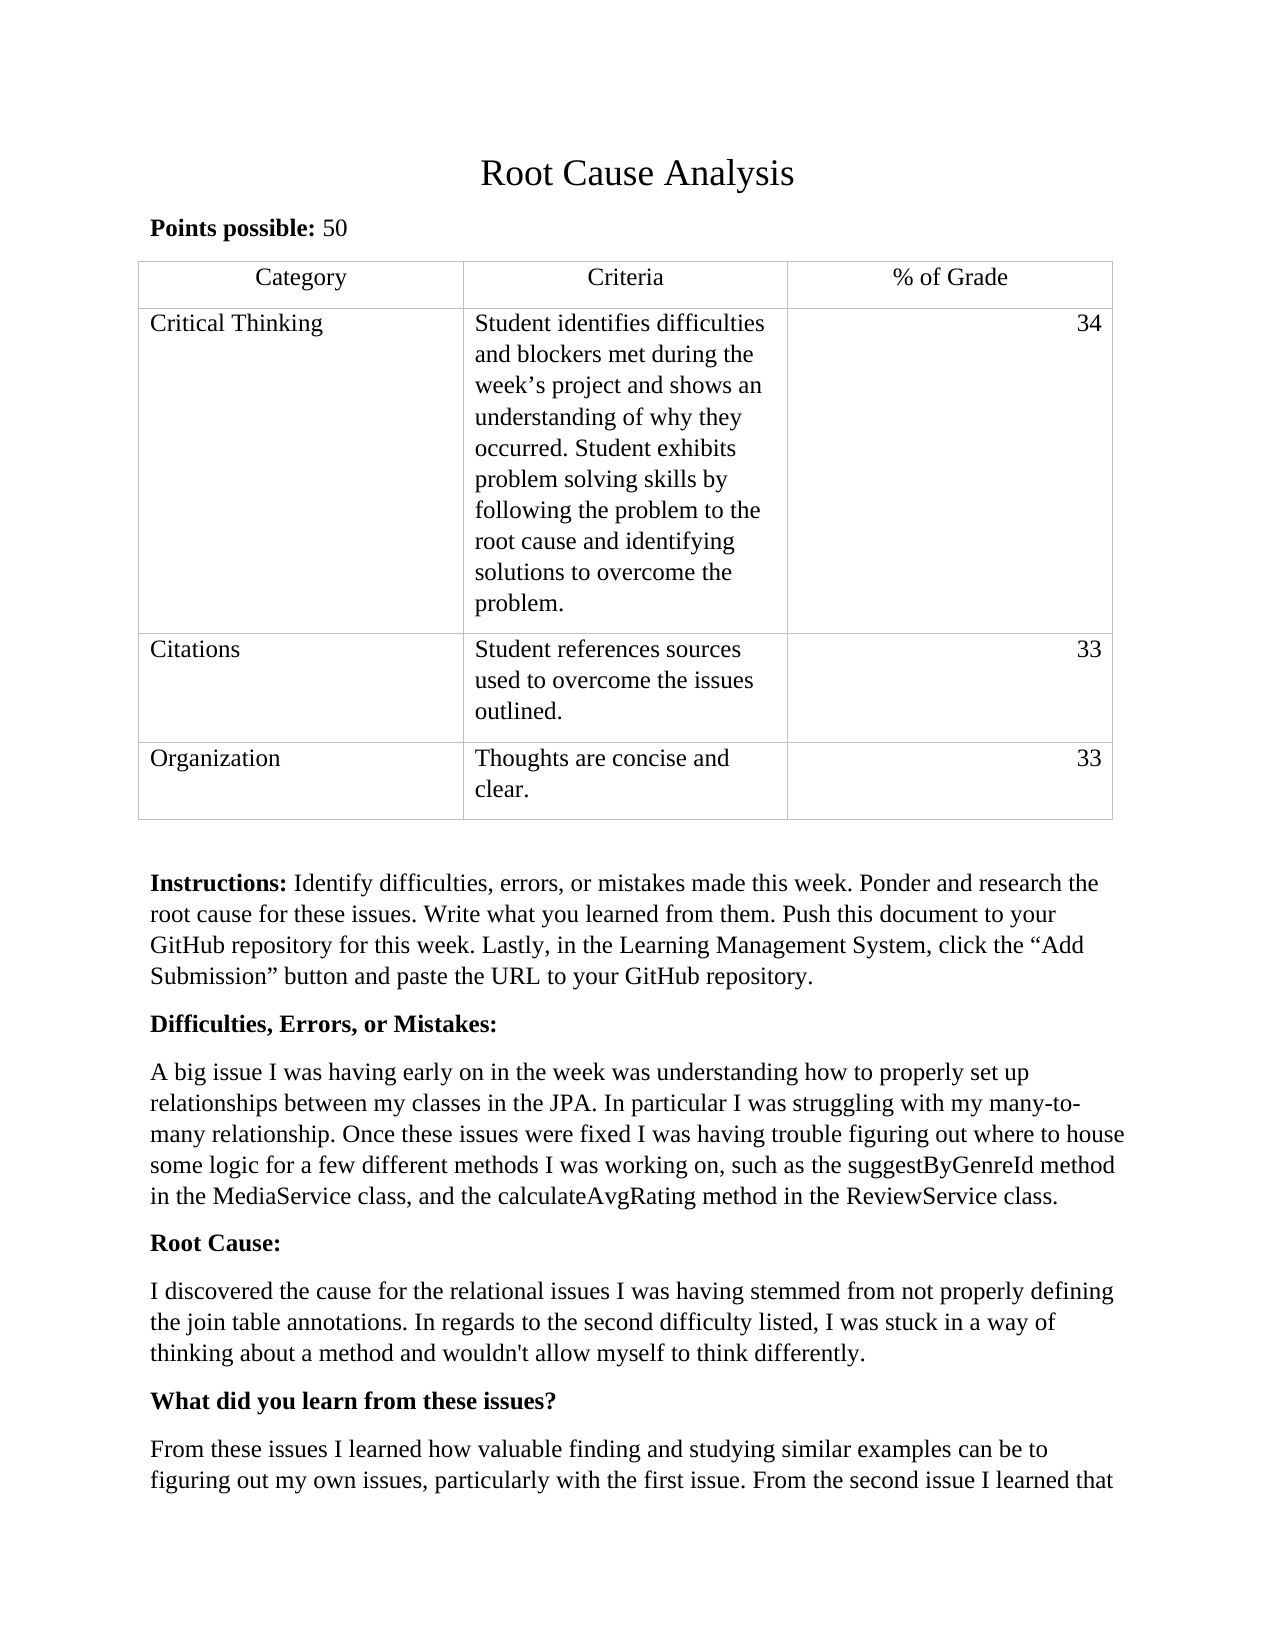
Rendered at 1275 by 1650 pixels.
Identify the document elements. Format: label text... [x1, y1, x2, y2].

table_cell Student identifies difficulties and blockers met during the week’s project and shows an understanding of why they occurred. Student exhibits problem solving skills by following the problem to the root cause and identifying solutions to overcome the problem. [464, 309, 787, 633]
table_header Criteria [464, 262, 787, 307]
text Instructions: Identify difficulties, errors, or mistakes made this week. Ponder and research the root cause for these issues. Write what you learned from them. Push this document to your GitHub repository for this week. Lastly, in the Learning Management System, click the “Add Submission” button and paste the URL to your GitHub repository. [150, 868, 1125, 990]
table_cell Citations [139, 634, 463, 742]
table_cell 33 [788, 743, 1112, 819]
text Points possible: 50 [150, 213, 1125, 242]
table_cell Thoughts are concise and clear. [464, 743, 787, 819]
text I discovered the cause for the relational issues I was having stemmed from not properly defining the join table annotations. In regards to the second difficulty listed, I was stuck in a way of thinking about a method and wouldn't allow myself to think differently. [150, 1276, 1125, 1367]
text From these issues I learned how valuable finding and studying similar examples can be to figuring out my own issues, particularly with the first issue. From the second issue I learned that [150, 1434, 1125, 1493]
table_header Category [139, 262, 463, 307]
table_cell 33 [788, 634, 1112, 742]
text What did you learn from these issues? [150, 1386, 1125, 1415]
table_cell Student references sources used to overcome the issues outlined. [464, 634, 787, 742]
table_cell 34 [788, 309, 1112, 633]
text Root Cause: [150, 1228, 1125, 1257]
text Root Cause Analysis [150, 150, 1125, 193]
table_cell Critical Thinking [139, 309, 463, 633]
table_header % of Grade [788, 262, 1112, 307]
text Difficulties, Errors, or Mistakes: [150, 1009, 1125, 1038]
table_cell Organization [139, 743, 463, 819]
text A big issue I was having early on in the week was understanding how to properly set up relationships between my classes in the JPA. In particular I was struggling with my many-to-many relationship. Once these issues were fixed I was having trouble figuring out where to house some logic for a few different methods I was working on, such as the suggestByGenreId method in the MediaService class, and the calculateAvgRating method in the ReviewService class. [150, 1057, 1125, 1209]
